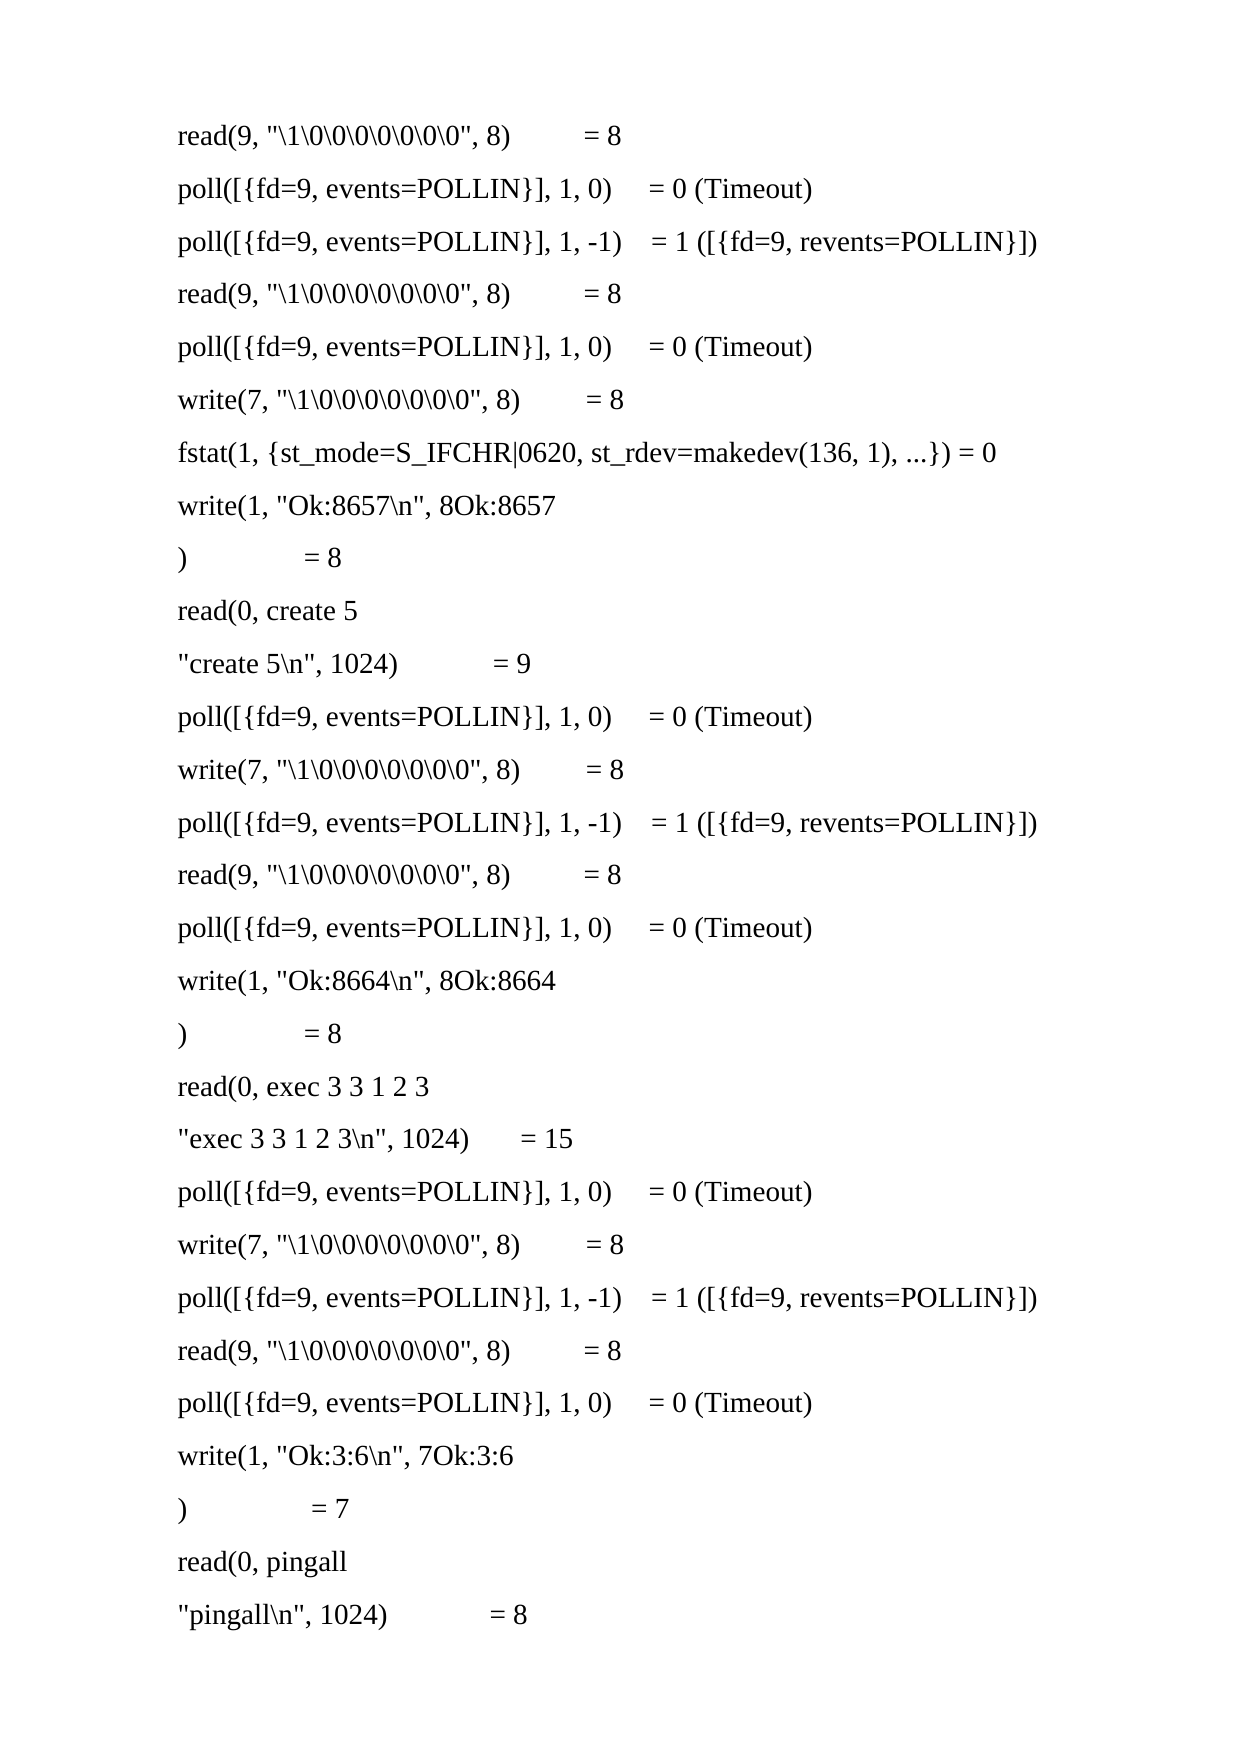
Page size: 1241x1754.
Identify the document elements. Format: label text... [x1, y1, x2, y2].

text read(0, exec 3 3 1 2 3 [177, 1069, 1152, 1102]
text poll([{fd=9, events=POLLIN}], 1, -1) = 1 ([{fd=9, revents=POLLIN}]) [177, 805, 1152, 838]
text ) = 7 [177, 1491, 1152, 1525]
text poll([{fd=9, events=POLLIN}], 1, 0) = 0 (Timeout) [177, 1386, 1152, 1419]
text poll([{fd=9, events=POLLIN}], 1, 0) = 0 (Timeout) [177, 329, 1152, 363]
text read(9, "\1\0\0\0\0\0\0\0", 8) = 8 [177, 857, 1152, 891]
text fstat(1, {st_mode=S_IFCHR|0620, st_rdev=makedev(136, 1), ...}) = 0 [177, 435, 1152, 468]
text poll([{fd=9, events=POLLIN}], 1, -1) = 1 ([{fd=9, revents=POLLIN}]) [177, 1280, 1152, 1313]
text "create 5\n", 1024) = 9 [177, 646, 1152, 680]
text read(0, pingall [177, 1544, 1152, 1578]
text write(1, "Ok:8657\n", 8Ok:8657 [177, 488, 1152, 521]
text write(7, "\1\0\0\0\0\0\0\0", 8) = 8 [177, 382, 1152, 416]
text poll([{fd=9, events=POLLIN}], 1, 0) = 0 (Timeout) [177, 910, 1152, 944]
text write(1, "Ok:3:6\n", 7Ok:3:6 [177, 1438, 1152, 1472]
text read(9, "\1\0\0\0\0\0\0\0", 8) = 8 [177, 1333, 1152, 1366]
text ) = 8 [177, 541, 1152, 574]
text write(7, "\1\0\0\0\0\0\0\0", 8) = 8 [177, 1227, 1152, 1261]
text poll([{fd=9, events=POLLIN}], 1, 0) = 0 (Timeout) [177, 1174, 1152, 1208]
text write(1, "Ok:8664\n", 8Ok:8664 [177, 963, 1152, 997]
text "pingall\n", 1024) = 8 [177, 1597, 1152, 1630]
text ) = 8 [177, 1016, 1152, 1049]
text "exec 3 3 1 2 3\n", 1024) = 15 [177, 1122, 1152, 1155]
text poll([{fd=9, events=POLLIN}], 1, 0) = 0 (Timeout) [177, 699, 1152, 733]
text poll([{fd=9, events=POLLIN}], 1, 0) = 0 (Timeout) [177, 171, 1152, 204]
text read(9, "\1\0\0\0\0\0\0\0", 8) = 8 [177, 118, 1152, 152]
text read(9, "\1\0\0\0\0\0\0\0", 8) = 8 [177, 277, 1152, 310]
text read(0, create 5 [177, 593, 1152, 627]
text write(7, "\1\0\0\0\0\0\0\0", 8) = 8 [177, 752, 1152, 785]
text poll([{fd=9, events=POLLIN}], 1, -1) = 1 ([{fd=9, revents=POLLIN}]) [177, 224, 1152, 257]
